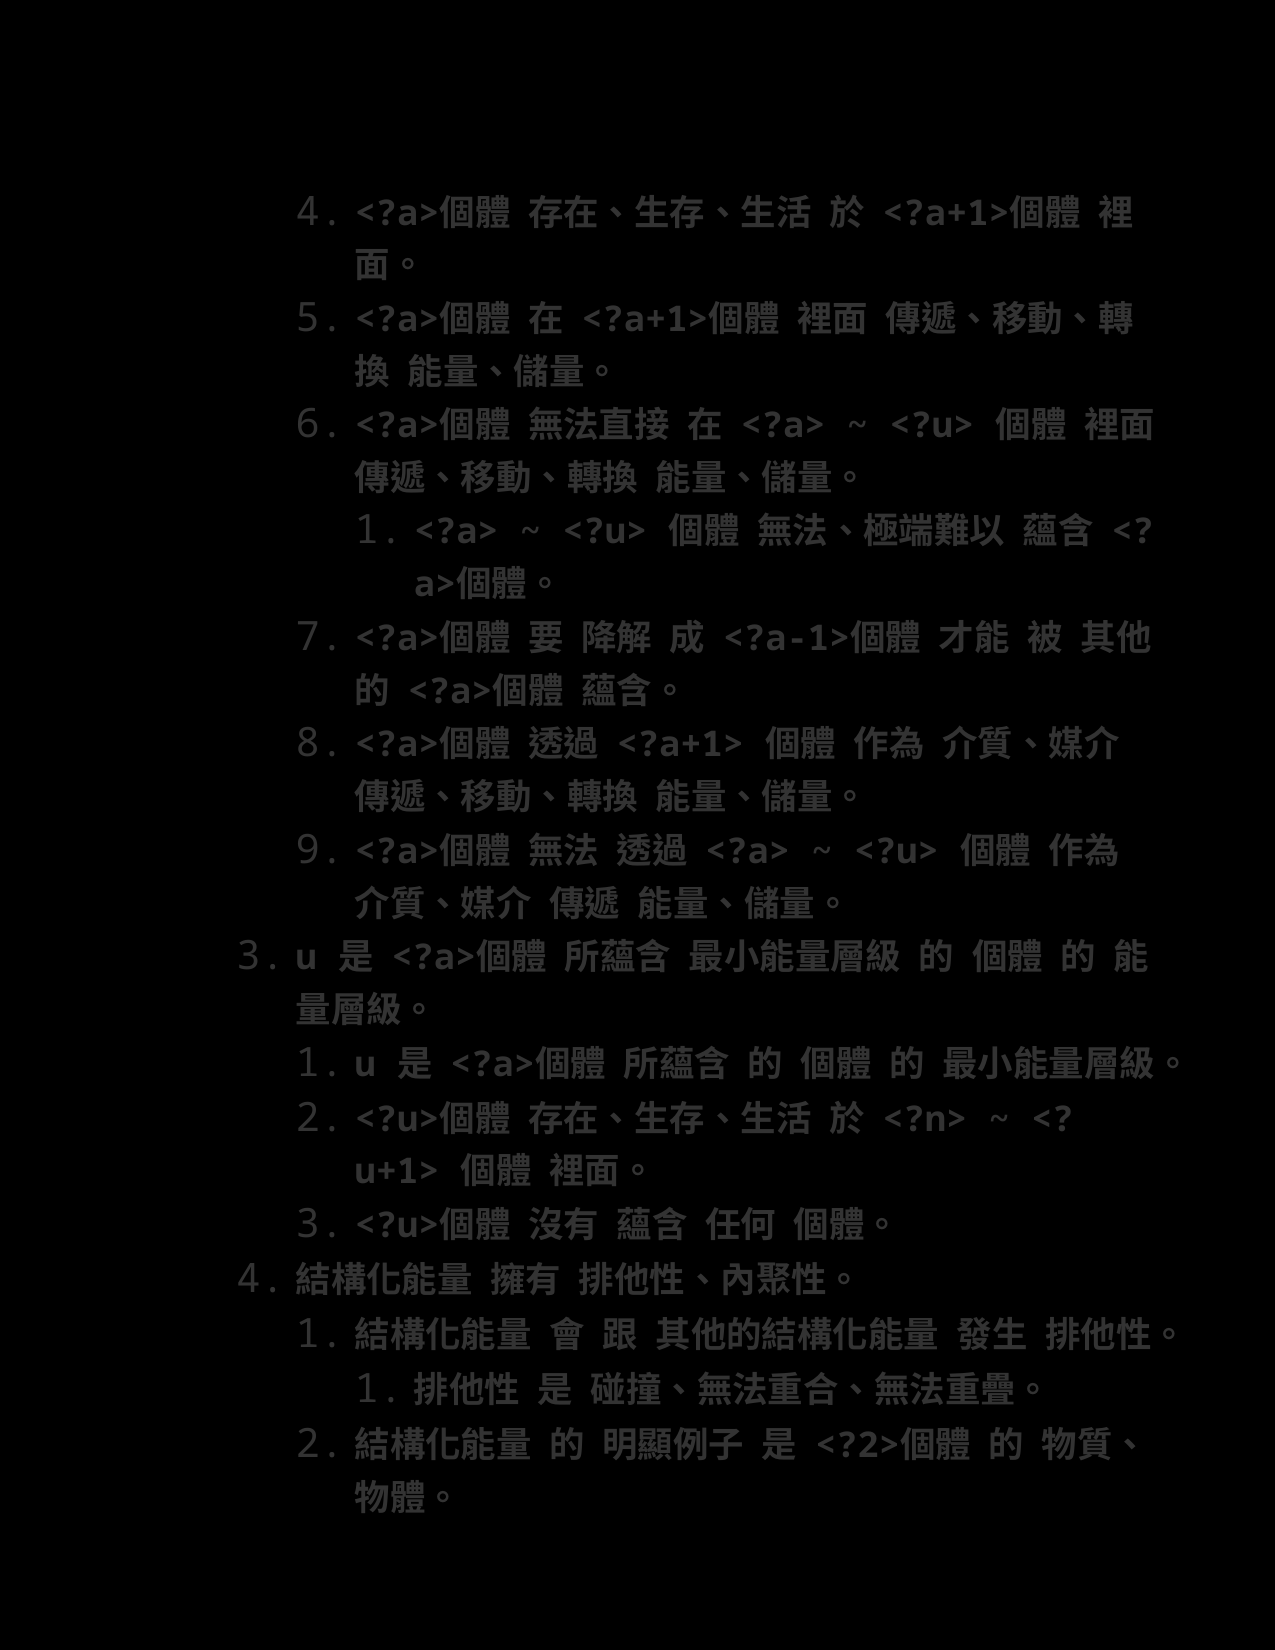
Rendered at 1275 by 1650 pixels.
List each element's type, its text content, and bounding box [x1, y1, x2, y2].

list <?a>個體 無法直接 在 <?a> ~ <?u> 個體 裡面 傳遞、移動、轉換 能量、儲量。 [295, 394, 1157, 501]
list 結構化能量 會 跟 其他的結構化能量 發生 排他性。 [295, 1304, 1157, 1359]
list <?a> ~ <?u> 個體 無法、極端難以 蘊含 <?a>個體。 [354, 501, 1157, 607]
list <?a>個體 無法 透過 <?a> ~ <?u> 個體 作為 介質、媒介 傳遞 能量、儲量。 [295, 820, 1157, 926]
list <?a>個體 透過 <?a+1> 個體 作為 介質、媒介 傳遞、移動、轉換 能量、儲量。 [295, 714, 1157, 820]
list <?u>個體 沒有 蘊含 任何 個體。 [295, 1194, 1157, 1249]
list 排他性 是 碰撞、無法重合、無法重疊。 [354, 1359, 1157, 1415]
list <?a>個體 在 <?a+1>個體 裡面 傳遞、移動、轉換 能量、儲量。 [295, 288, 1157, 394]
list <?u>個體 存在、生存、生活 於 <?n> ~ <?u+1> 個體 裡面。 [295, 1088, 1157, 1194]
list 結構化能量 的 明顯例子 是 <?2>個體 的 物質、物體。 [295, 1415, 1157, 1521]
list <?a>個體 存在、生存、生活 於 <?a+1>個體 裡面。 [295, 182, 1157, 288]
list <?a>個體 要 降解 成 <?a-1>個體 才能 被 其他的 <?a>個體 蘊含。 [295, 607, 1157, 714]
list 結構化能量 擁有 排他性、內聚性。 [236, 1249, 1157, 1304]
list u 是 <?a>個體 所蘊含 的 個體 的 最小能量層級。 [295, 1033, 1157, 1088]
list u 是 <?a>個體 所蘊含 最小能量層級 的 個體 的 能量層級。 [236, 926, 1157, 1033]
